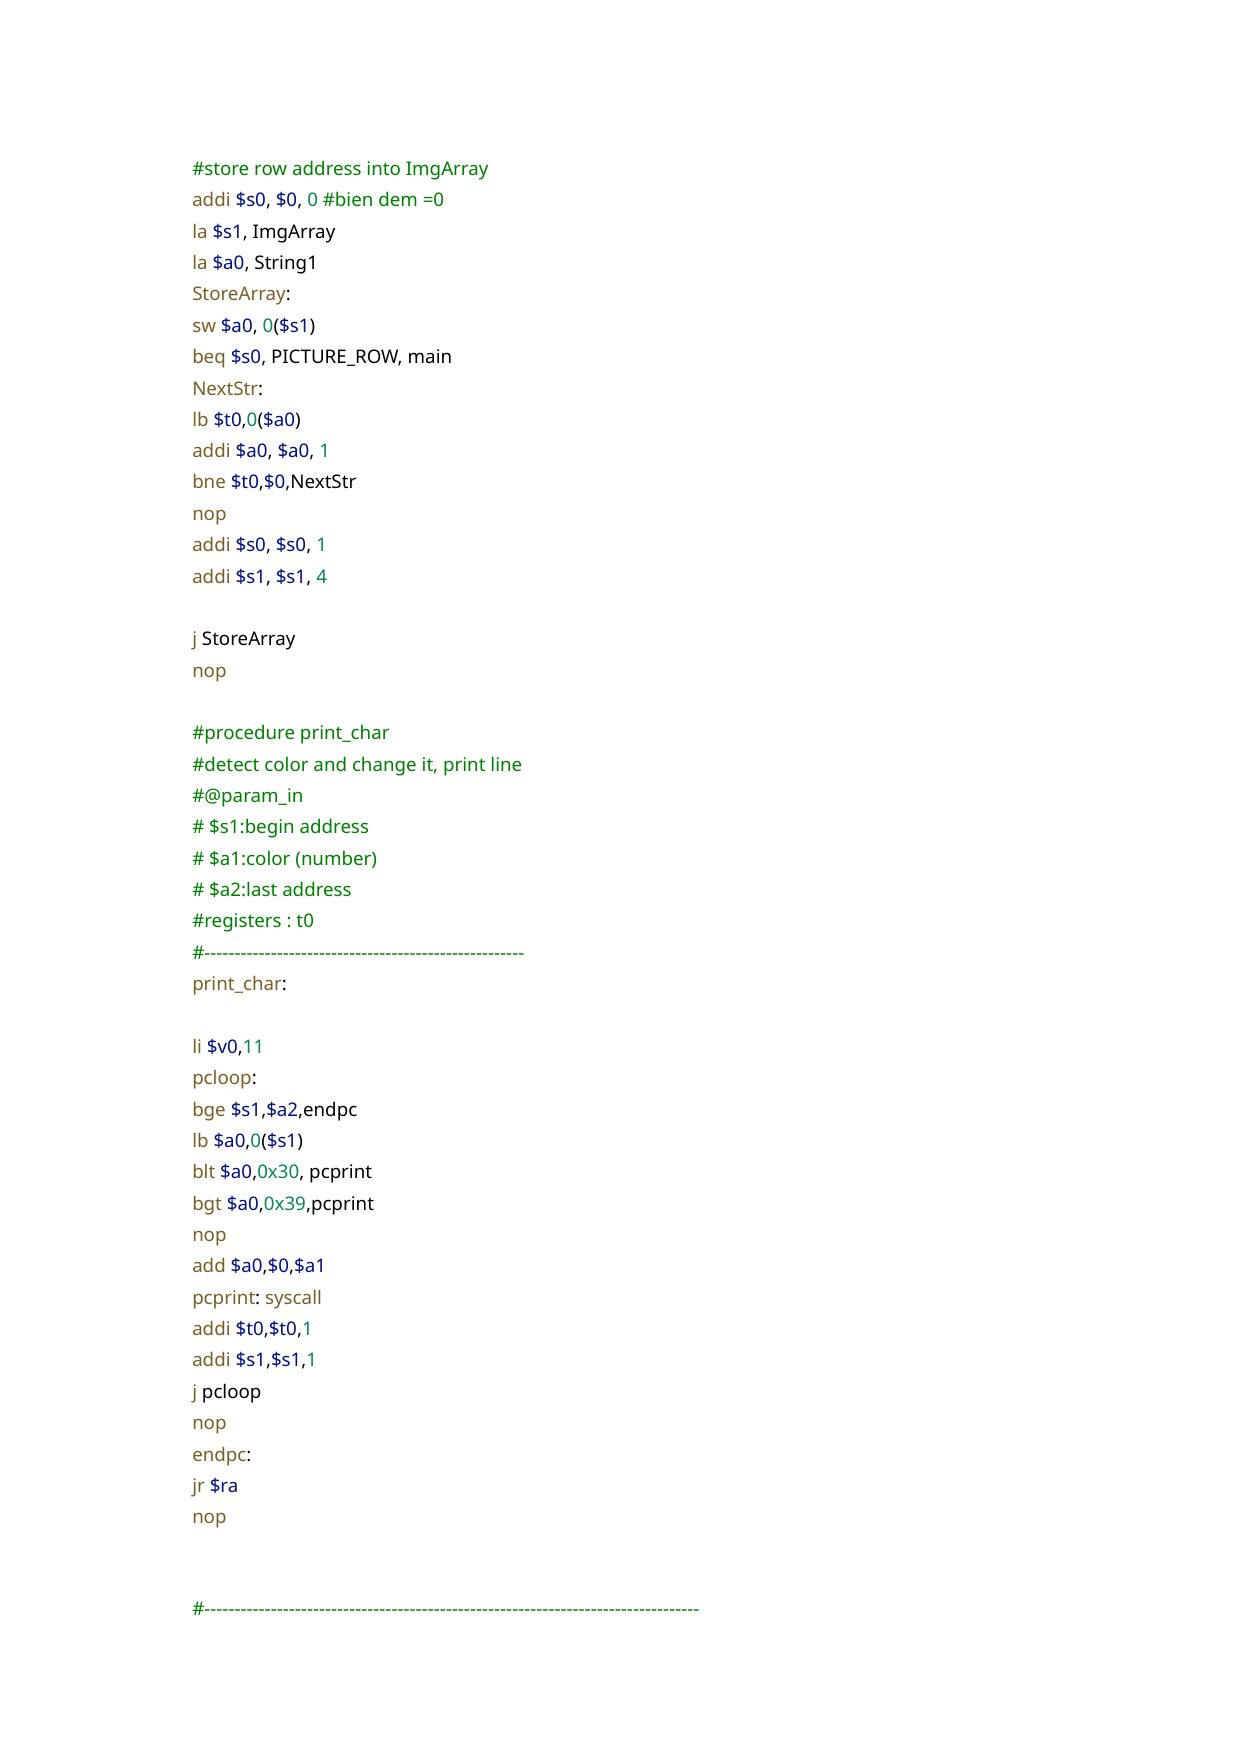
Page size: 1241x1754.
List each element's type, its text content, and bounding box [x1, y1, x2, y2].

text add $a0,$0,$a1 [192, 1247, 1122, 1278]
text nop [192, 1498, 1122, 1529]
text j pcloop [192, 1372, 1122, 1404]
text bgt $a0,0x39,pcprint [192, 1184, 1122, 1216]
text # $a1:color (number) [192, 839, 1122, 871]
text addi $s0, $s0, 1 [192, 526, 1122, 557]
text pcprint: syscall [192, 1278, 1122, 1309]
text beq $s0, PICTURE_ROW, main [192, 338, 1122, 369]
text la $a0, String1 [192, 243, 1122, 275]
text blt $a0,0x30, pcprint [192, 1153, 1122, 1184]
text jr $ra [192, 1466, 1122, 1498]
text #procedure print_char [192, 714, 1122, 745]
text addi $t0,$t0,1 [192, 1309, 1122, 1341]
text li $v0,11 [192, 1027, 1122, 1059]
text pcloop: [192, 1059, 1122, 1090]
text StoreArray: [192, 275, 1122, 306]
text addi $s0, $0, 0 #bien dem =0 [192, 181, 1122, 212]
text print_char: [192, 965, 1122, 996]
text addi $s1,$s1,1 [192, 1341, 1122, 1372]
text nop [192, 651, 1122, 682]
text nop [192, 1216, 1122, 1247]
text #----------------------------------------------------- [192, 933, 1122, 965]
text #---------------------------------------------------------------------------------- [192, 1590, 1122, 1621]
text j StoreArray [192, 620, 1122, 651]
text nop [192, 1404, 1122, 1435]
text NextStr: [192, 369, 1122, 400]
text bge $s1,$a2,endpc [192, 1090, 1122, 1121]
text lb $t0,0($a0) [192, 400, 1122, 432]
text #@param_in [192, 777, 1122, 808]
text sw $a0, 0($s1) [192, 306, 1122, 338]
text bne $t0,$0,NextStr [192, 463, 1122, 494]
text lb $a0,0($s1) [192, 1121, 1122, 1153]
text la $s1, ImgArray [192, 212, 1122, 243]
text # $a2:last address [192, 871, 1122, 902]
text addi $s1, $s1, 4 [192, 557, 1122, 588]
text addi $a0, $a0, 1 [192, 432, 1122, 463]
text #store row address into ImgArray [192, 149, 1122, 181]
text nop [192, 494, 1122, 526]
text #registers : t0 [192, 902, 1122, 933]
text endpc: [192, 1435, 1122, 1466]
text #detect color and change it, print line [192, 745, 1122, 777]
text # $s1:begin address [192, 808, 1122, 839]
